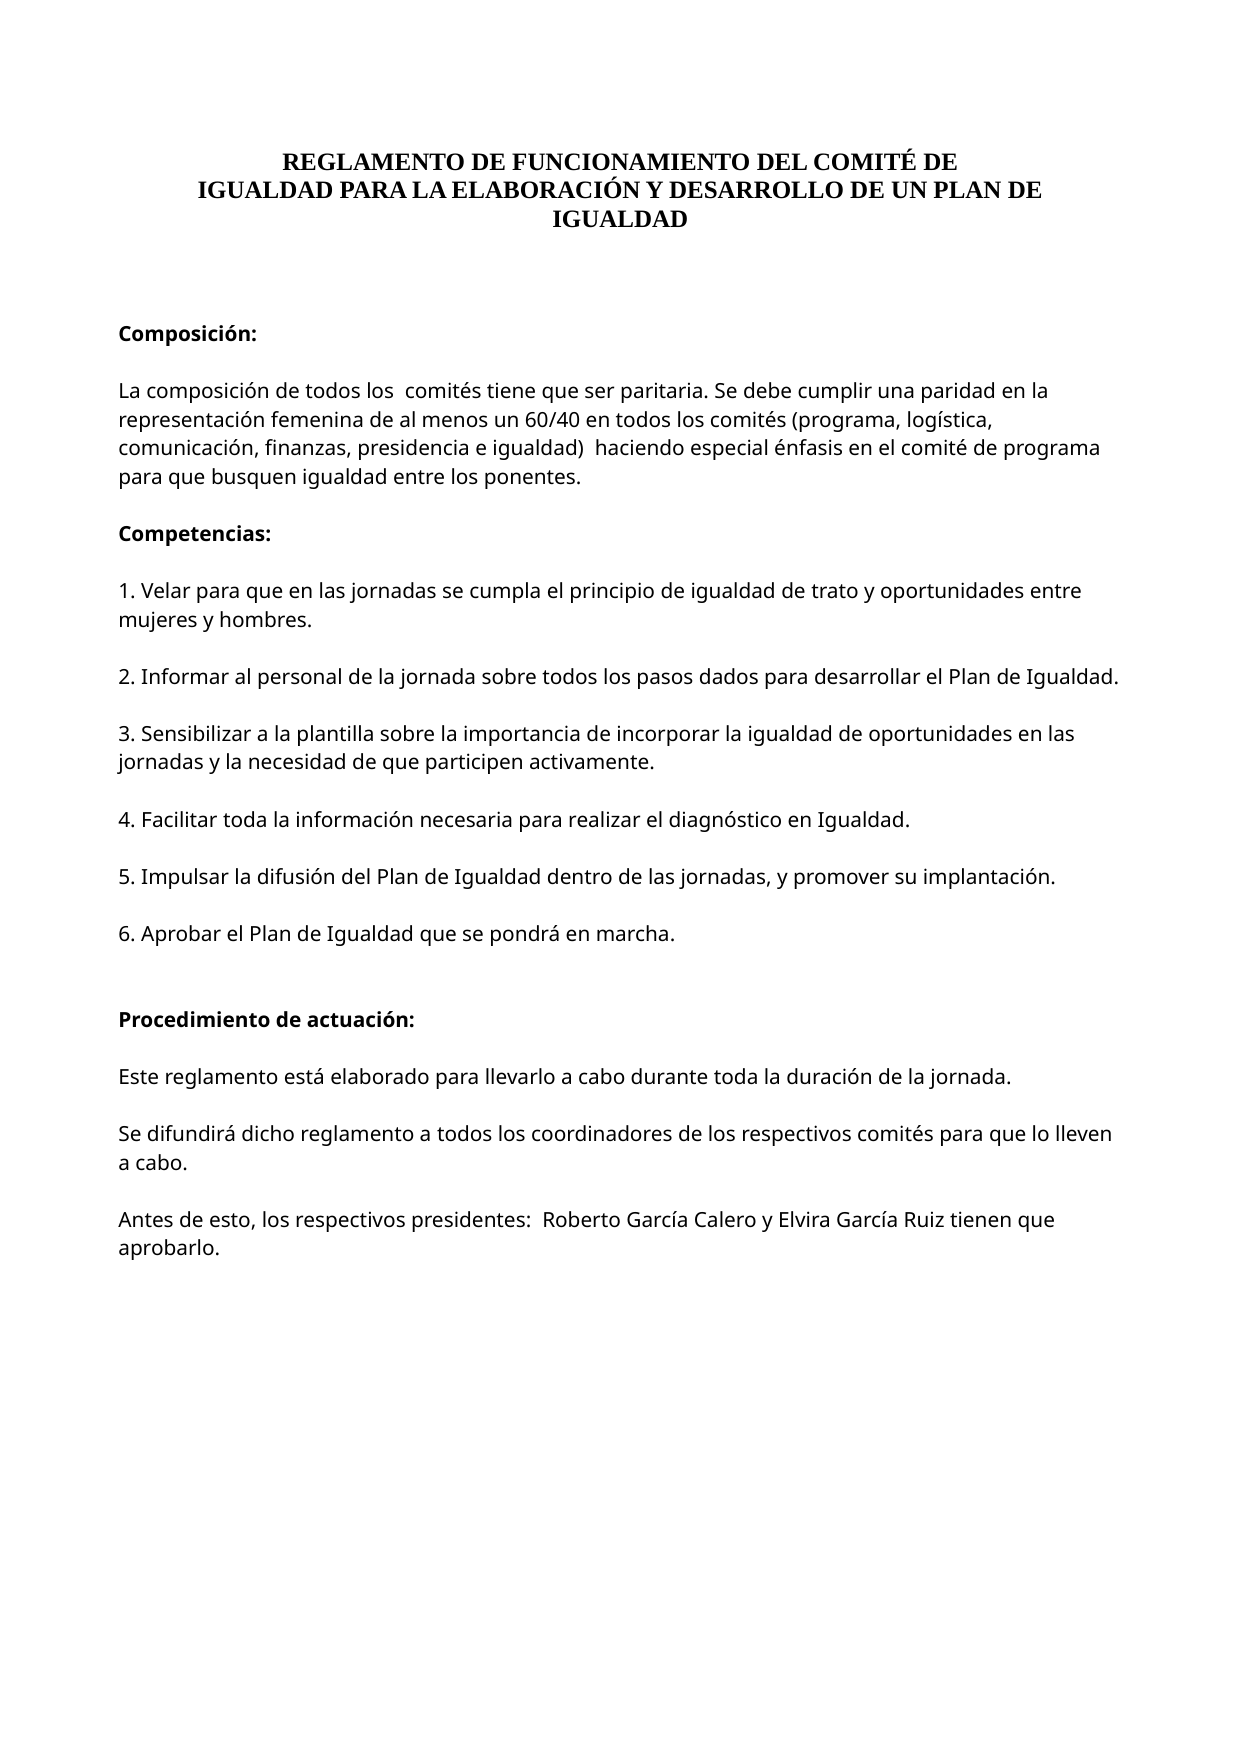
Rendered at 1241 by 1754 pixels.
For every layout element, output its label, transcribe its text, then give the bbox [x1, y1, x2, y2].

text Antes de esto, los respectivos presidentes: Roberto García Calero y Elvira García Ruiz tienen que aprobarlo. [118, 1205, 1122, 1262]
text Este reglamento está elaborado para llevarlo a cabo durante toda la duración de la jornada. [118, 1062, 1122, 1091]
text IGUALDAD [118, 204, 1122, 233]
text Composición: [118, 319, 1122, 348]
text 6. Aprobar el Plan de Igualdad que se pondrá en marcha. [118, 919, 1122, 947]
text Se difundirá dicho reglamento a todos los coordinadores de los respectivos comités para que lo lleven a cabo. [118, 1119, 1122, 1176]
text 3. Sensibilizar a la plantilla sobre la importancia de incorporar la igualdad de oportunidades en las jornadas y la necesidad de que participen activamente. [118, 719, 1122, 776]
text 2. Informar al personal de la jornada sobre todos los pasos dados para desarrollar el Plan de Igualdad. [118, 662, 1122, 690]
text REGLAMENTO DE FUNCIONAMIENTO DEL COMITÉ DE [118, 147, 1122, 176]
text 4. Facilitar toda la información necesaria para realizar el diagnóstico en Igualdad. [118, 805, 1122, 833]
text Procedimiento de actuación: [118, 1005, 1122, 1033]
text 5. Impulsar la difusión del Plan de Igualdad dentro de las jornadas, y promover su implantación. [118, 862, 1122, 890]
text Competencias: [118, 519, 1122, 547]
text IGUALDAD PARA LA ELABORACIÓN Y DESARROLLO DE UN PLAN DE [118, 176, 1122, 204]
text 1. Velar para que en las jornadas se cumpla el principio de igualdad de trato y oportunidades entre mujeres y hombres. [118, 576, 1122, 633]
text La composición de todos los comités tiene que ser paritaria. Se debe cumplir una paridad en la representación femenina de al menos un 60/40 en todos los comités (programa, logística, comunicación, finanzas, presidencia e igualdad) haciendo especial énfasis en el comité de programa para que busquen igualdad entre los ponentes. [118, 377, 1122, 490]
